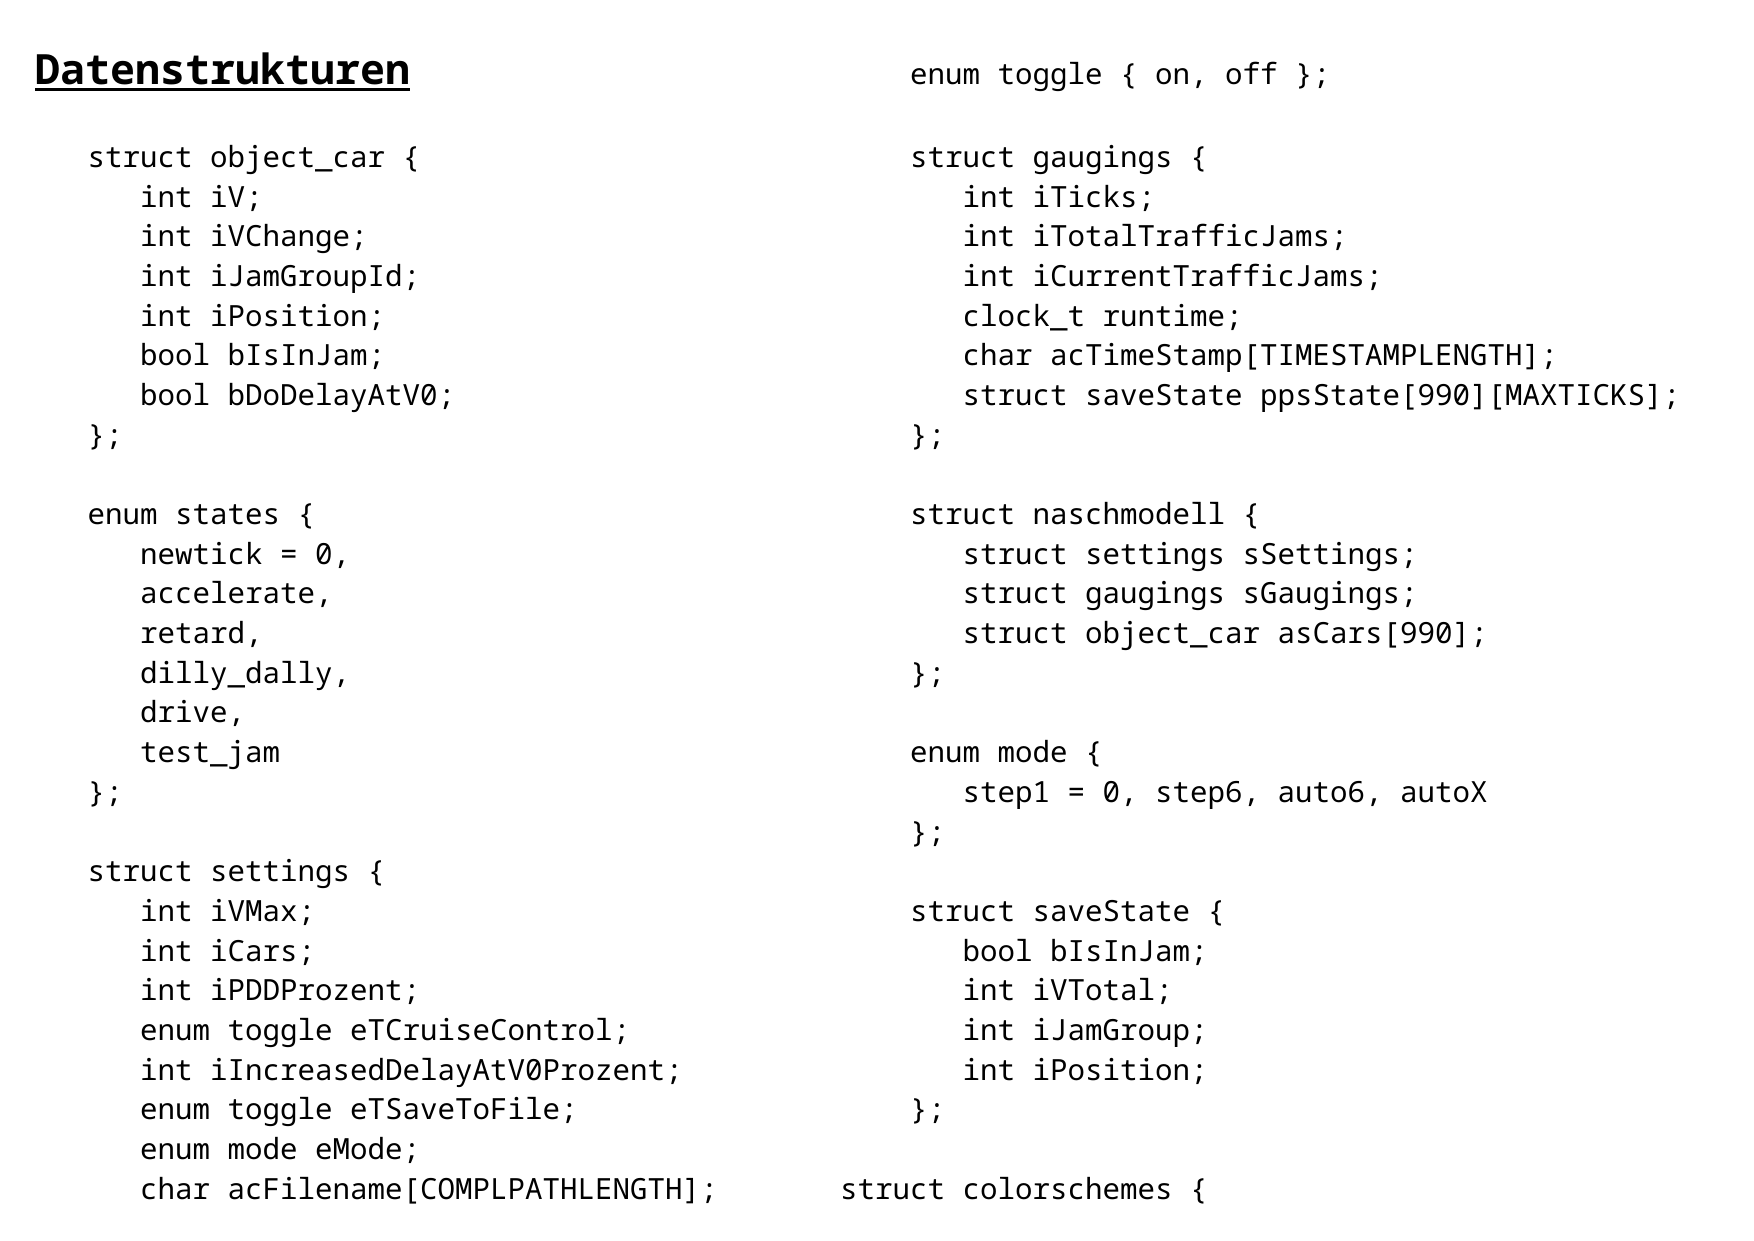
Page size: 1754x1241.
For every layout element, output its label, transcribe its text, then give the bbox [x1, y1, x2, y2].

text enum mode eMode; [0, 1128, 1754, 1168]
text struct settings { [0, 851, 1754, 890]
text int iCars; bool bIsInJam; [0, 930, 1754, 969]
text Datenstrukturen enum toggle { on, off }; [0, 40, 1754, 96]
text int iPosition; clock_t runtime; [0, 295, 1754, 334]
text int iV; int iTicks; [0, 176, 1754, 216]
text retard, struct object_car asCars[990]; [0, 612, 1754, 652]
text test_jam enum mode { [0, 731, 1754, 771]
text accelerate, struct gaugings sGaugings; [0, 573, 1754, 612]
text int iJamGroupId; int iCurrentTrafficJams; [0, 255, 1754, 295]
text enum states { struct naschmodell { [0, 493, 1754, 533]
text }; [0, 811, 1754, 851]
text bool bIsInJam; char acTimeStamp[TIMESTAMPLENGTH]; [0, 334, 1754, 374]
text int iIncreasedDelayAtV0Prozent; int iPosition; [0, 1049, 1754, 1089]
text bool bDoDelayAtV0; struct saveState ppsState[990][MAXTICKS]; [0, 374, 1754, 414]
text enum toggle eTSaveToFile; }; [0, 1089, 1754, 1128]
text }; }; [0, 414, 1754, 454]
text newtick = 0, struct settings sSettings; [0, 533, 1754, 573]
text int iVMax; struct saveState { [0, 890, 1754, 930]
text }; step1 = 0, step6, auto6, autoX [0, 771, 1754, 811]
text int iVChange; int iTotalTrafficJams; [0, 216, 1754, 255]
text enum toggle eTCruiseControl; int iJamGroup; [0, 1009, 1754, 1049]
text drive, [0, 692, 1754, 731]
text char acFilename[COMPLPATHLENGTH]; struct colorschemes { [0, 1168, 1754, 1208]
text struct object_car { struct gaugings { [0, 136, 1754, 176]
text int iPDDProzent; int iVTotal; [0, 969, 1754, 1009]
text dilly_dally, }; [0, 652, 1754, 692]
